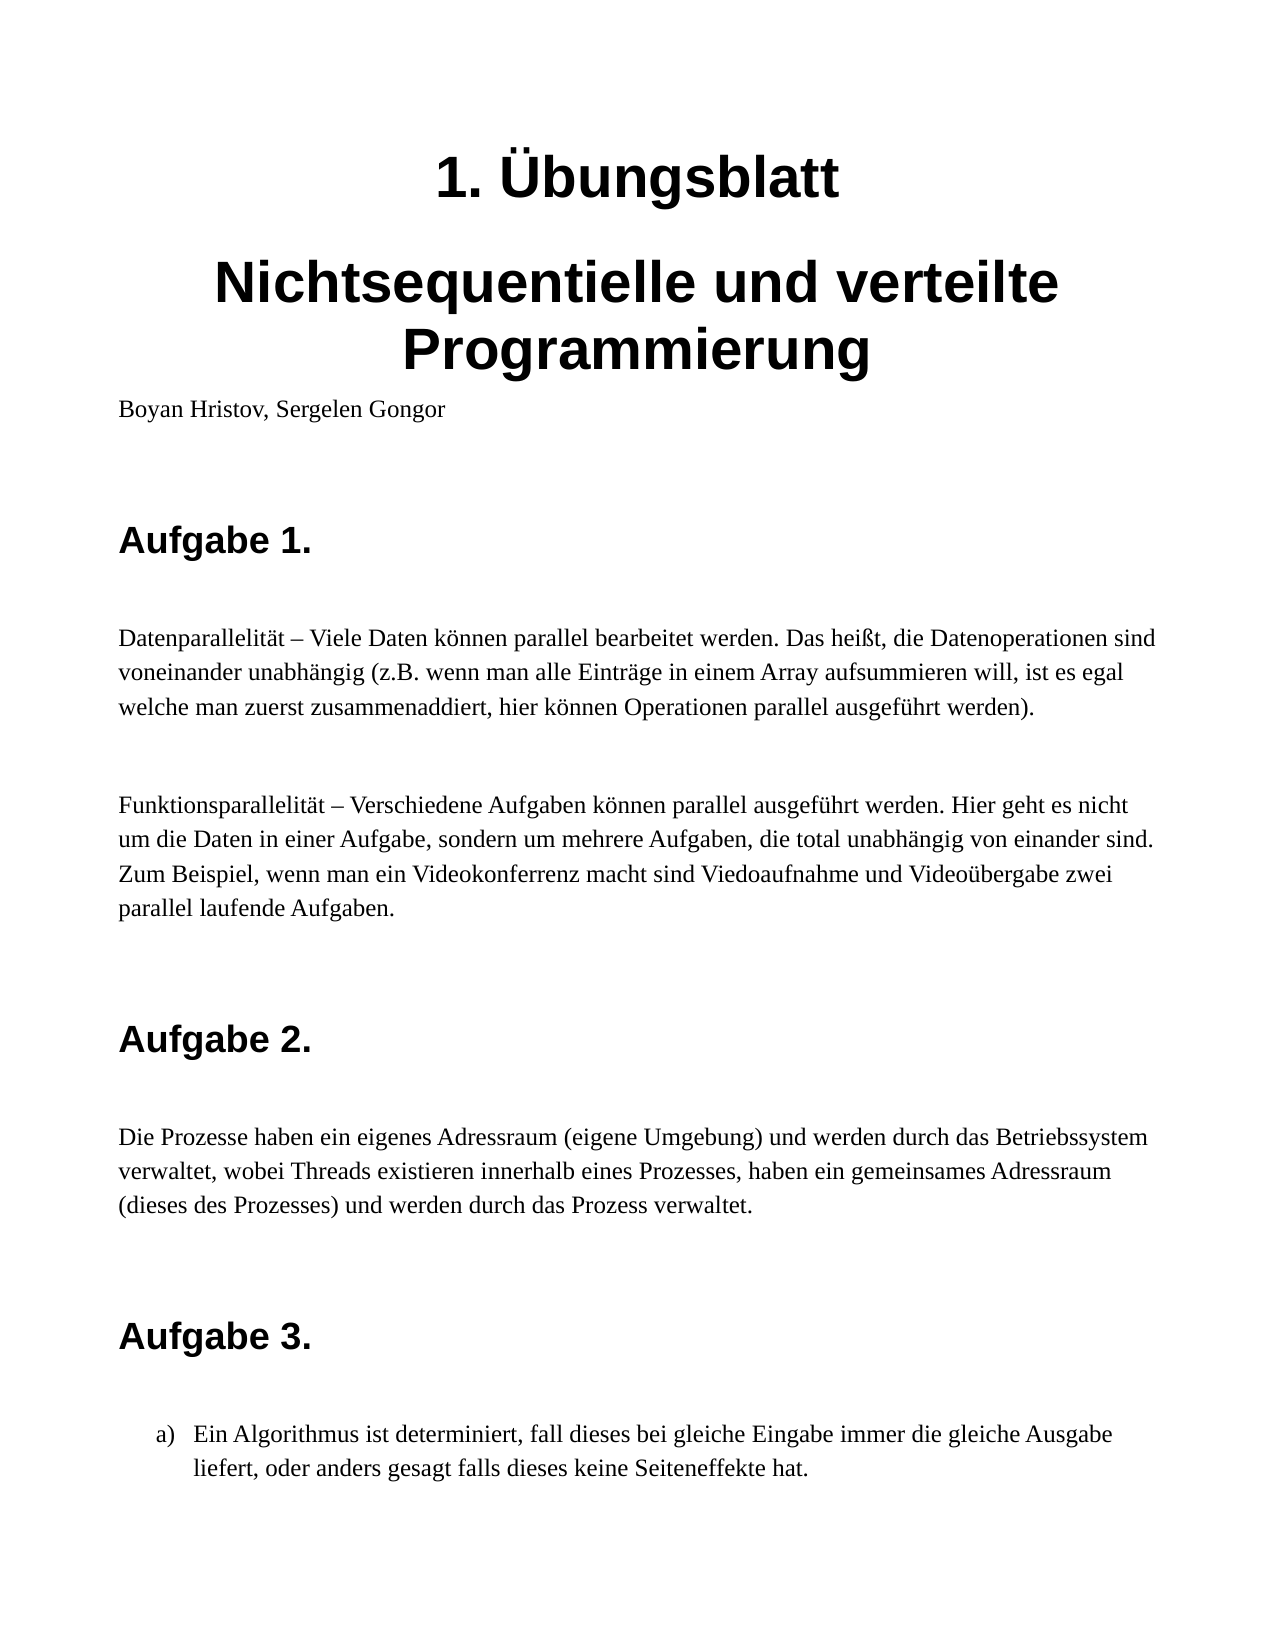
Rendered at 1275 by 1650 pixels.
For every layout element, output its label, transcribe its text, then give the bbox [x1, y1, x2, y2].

text Die Prozesse haben ein eigenes Adressraum (eigene Umgebung) und werden durch das Betriebssystem verwaltet, wobei Threads existieren innerhalb eines Prozesses, haben ein gemeinsames Adressraum (dieses des Prozesses) und werden durch das Prozess verwaltet. [118, 1122, 1157, 1219]
subtitle Aufgabe 3. [118, 1314, 1157, 1357]
subtitle Aufgabe 2. [118, 1016, 1157, 1060]
text Boyan Hristov, Sergelen Gongor [118, 394, 1157, 423]
title Nichtsequentielle und verteilte Programmierung [118, 248, 1157, 382]
text Datenparallelität – Viele Daten können parallel bearbeitet werden. Das heißt, die Datenoperationen sind voneinander unabhängig (z.B. wenn man alle Einträge in einem Array aufsummieren will, ist es egal welche man zuerst zusammenaddiert, hier können Operationen parallel ausgeführt werden). [118, 623, 1157, 720]
text Funktionsparallelität – Verschiedene Aufgaben können parallel ausgeführt werden. Hier geht es nicht um die Daten in einer Aufgabe, sondern um mehrere Aufgaben, die total unabhängig von einander sind. Zum Beispiel, wenn man ein Videokonferrenz macht sind Viedoaufnahme und Videoübergabe zwei parallel laufende Aufgaben. [118, 790, 1157, 922]
list Ein Algorithmus ist determiniert, fall dieses bei gleiche Eingabe immer die gleiche Ausgabe liefert, oder anders gesagt falls dieses keine Seiteneffekte hat. [156, 1419, 1157, 1482]
title 1. Übungsblatt [118, 143, 1157, 210]
subtitle Aufgabe 1. [118, 517, 1157, 561]
